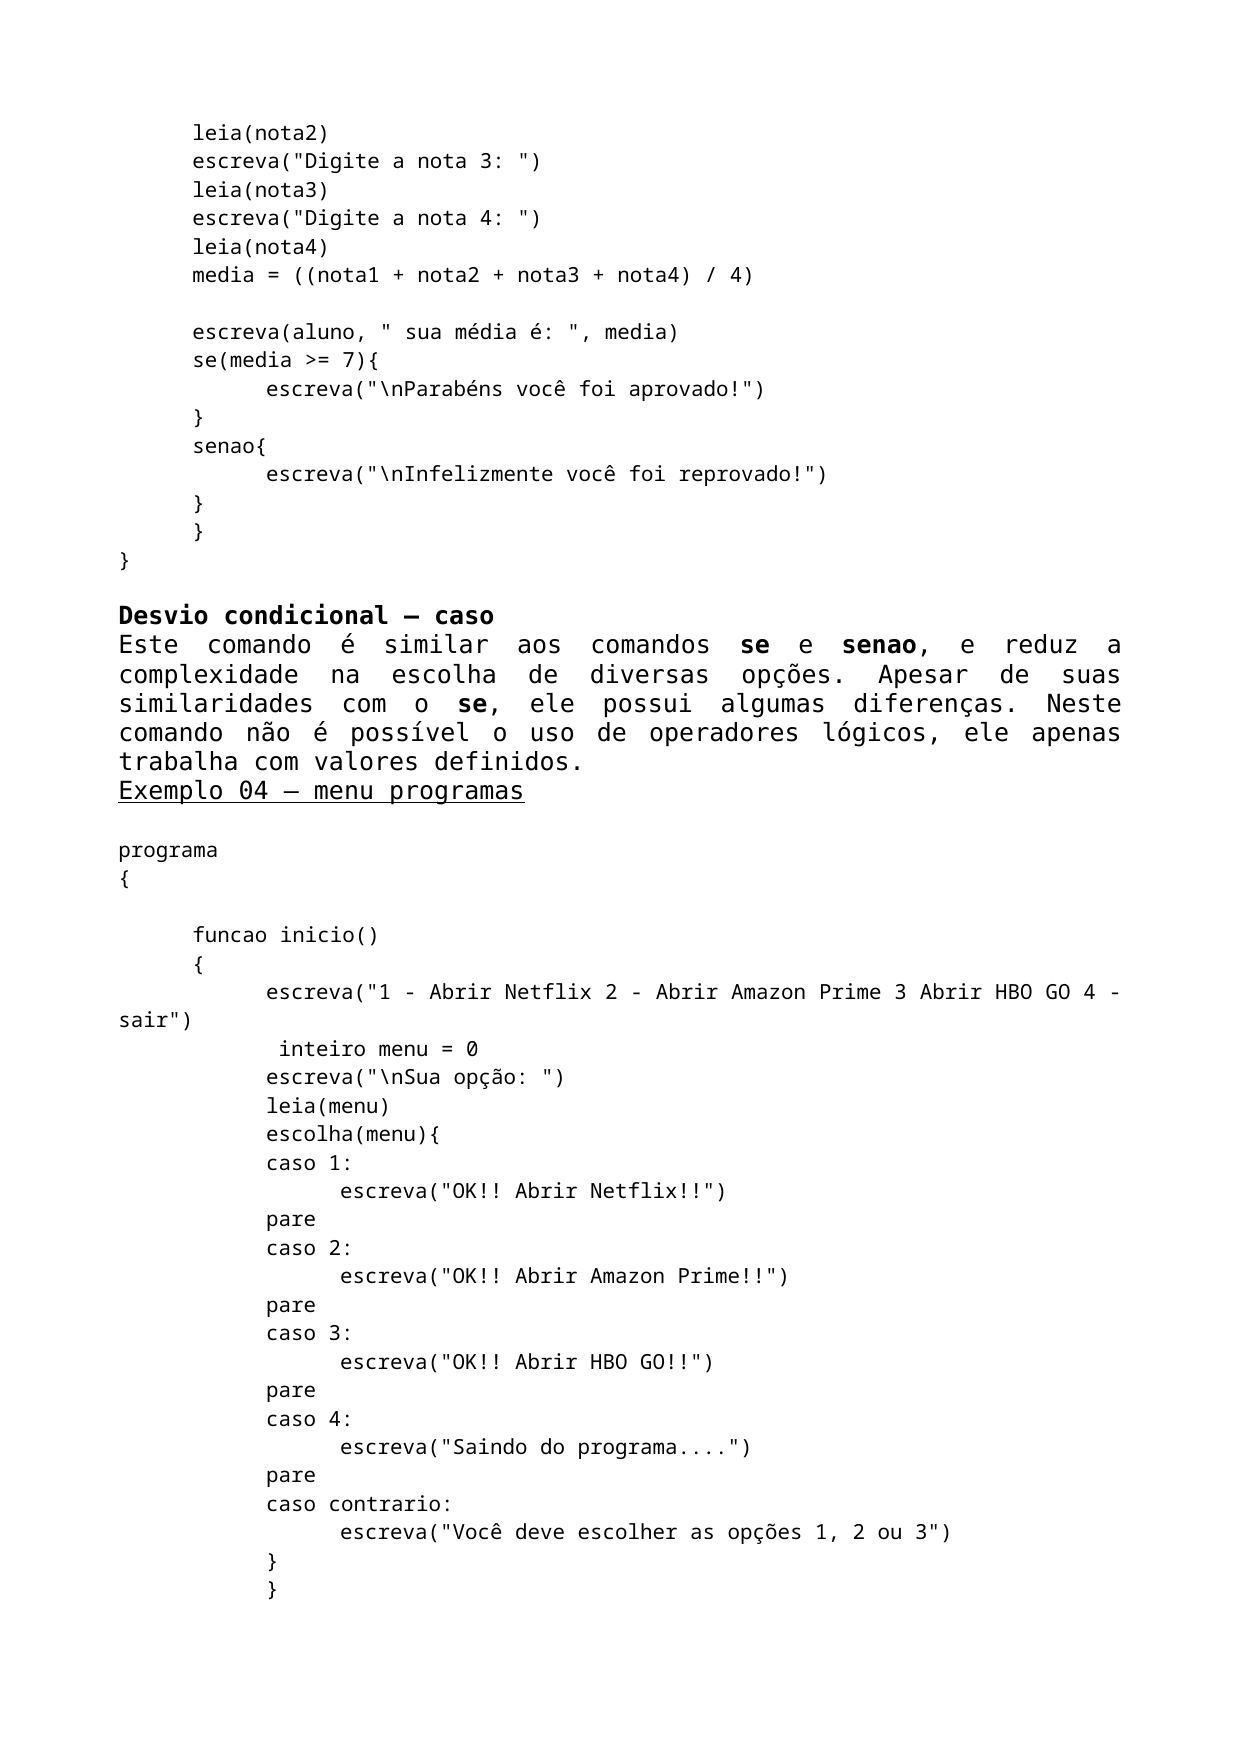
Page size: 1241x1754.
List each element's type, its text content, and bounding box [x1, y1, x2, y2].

text escreva("\nParabéns você foi aprovado!") [118, 374, 1122, 402]
text Este comando é similar aos comandos se e senao, e reduz a complexidade na escolha de diversas opções. Apesar de suas similaridades com o se, ele possui algumas diferenças. Neste comando não é possível o uso de operadores lógicos, ele apenas trabalha com valores definidos. [118, 631, 1122, 777]
text inteiro menu = 0 [118, 1034, 1122, 1062]
text media = ((nota1 + nota2 + nota3 + nota4) / 4) [118, 260, 1122, 289]
text } [118, 1546, 1122, 1574]
text } [118, 516, 1122, 545]
text pare [118, 1204, 1122, 1233]
text pare [118, 1375, 1122, 1404]
text } [118, 488, 1122, 516]
text pare [118, 1290, 1122, 1318]
text escreva("OK!! Abrir HBO GO!!") [118, 1347, 1122, 1375]
text leia(nota2) [118, 118, 1122, 147]
text leia(nota3) [118, 175, 1122, 203]
text escreva("1 - Abrir Netflix 2 - Abrir Amazon Prime 3 Abrir HBO GO 4 - sair") [118, 977, 1122, 1034]
text { [118, 863, 1122, 892]
text escreva("\nInfelizmente você foi reprovado!") [118, 459, 1122, 488]
text } [118, 1574, 1122, 1603]
text caso 4: [118, 1404, 1122, 1432]
text caso 2: [118, 1233, 1122, 1261]
text caso 3: [118, 1318, 1122, 1347]
text Exemplo 04 – menu programas [118, 777, 1122, 806]
text funcao inicio() [118, 920, 1122, 949]
text caso contrario: [118, 1489, 1122, 1517]
text leia(menu) [118, 1091, 1122, 1119]
text escreva("OK!! Abrir Netflix!!") [118, 1176, 1122, 1204]
text escreva("Saindo do programa....") [118, 1432, 1122, 1461]
text escreva("Digite a nota 3: ") [118, 147, 1122, 175]
text escreva("OK!! Abrir Amazon Prime!!") [118, 1261, 1122, 1290]
text } [118, 545, 1122, 573]
text senao{ [118, 431, 1122, 459]
text leia(nota4) [118, 232, 1122, 260]
text escreva("Digite a nota 4: ") [118, 203, 1122, 232]
text escolha(menu){ [118, 1119, 1122, 1148]
text programa [118, 835, 1122, 863]
text se(media >= 7){ [118, 346, 1122, 374]
text } [118, 402, 1122, 431]
text escreva(aluno, " sua média é: ", media) [118, 317, 1122, 346]
text Desvio condicional – caso [118, 602, 1122, 631]
text escreva("Você deve escolher as opções 1, 2 ou 3") [118, 1517, 1122, 1546]
text escreva("\nSua opção: ") [118, 1062, 1122, 1091]
text caso 1: [118, 1148, 1122, 1176]
text { [118, 949, 1122, 977]
text pare [118, 1461, 1122, 1489]
